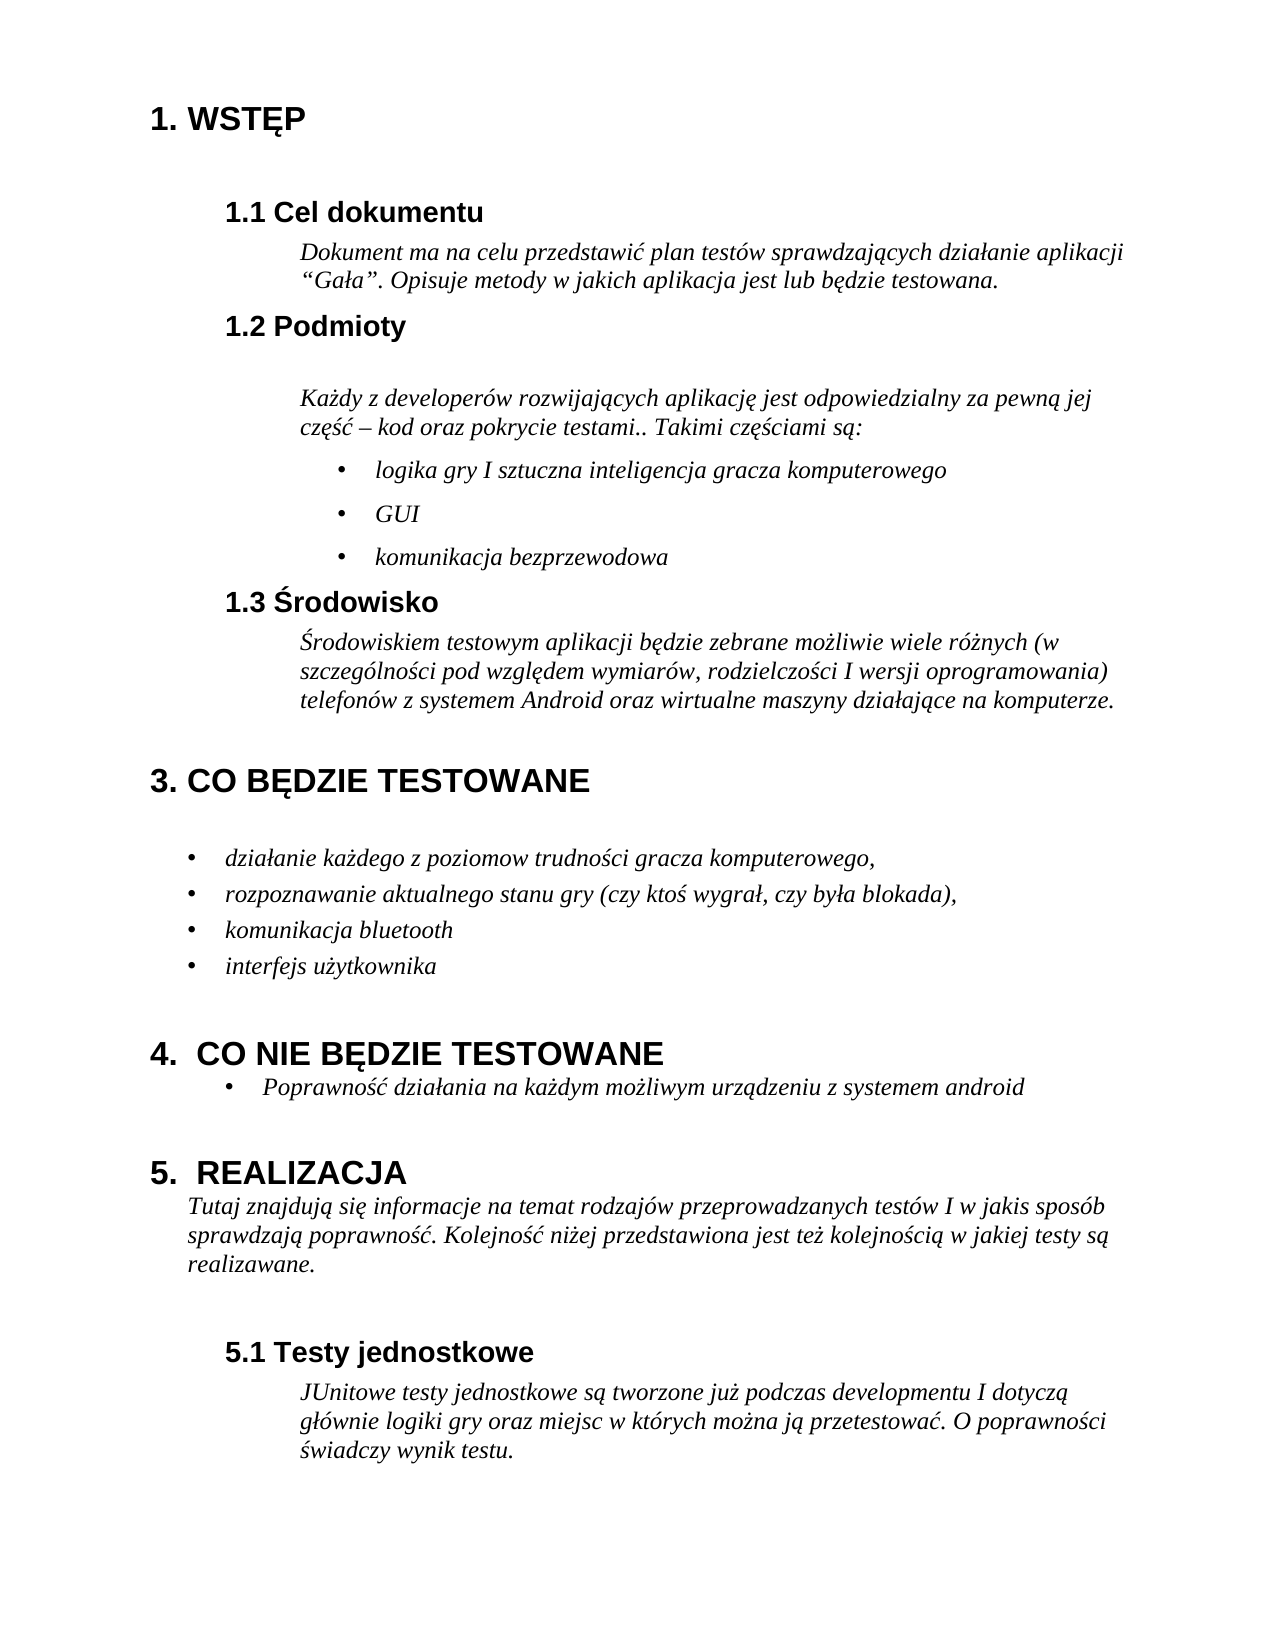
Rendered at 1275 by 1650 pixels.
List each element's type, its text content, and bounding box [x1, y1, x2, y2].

text Dokument ma na celu przedstawić plan testów sprawdzających działanie aplikacji “Gała”. Opisuje metody w jakich aplikacja jest lub będzie testowana. [300, 237, 1125, 294]
list GUI [337, 499, 1125, 527]
text 1.1 Cel dokumentu [225, 195, 1125, 228]
text Tutaj znajdują się informacje na temat rodzajów przeprowadzanych testów I w jakis sposób sprawdzają poprawność. Kolejność niżej przedstawiona jest też kolejnością w jakiej testy są realizawane. [187, 1191, 1125, 1277]
subtitle 3. Co będzie testowane [150, 762, 1125, 800]
list komunikacja bezprzewodowa [337, 542, 1125, 571]
subtitle 5. realizacja [150, 1153, 1125, 1191]
list interfejs użytkownika [187, 951, 1125, 980]
list działanie każdego z poziomow trudności gracza komputerowego, [187, 843, 1125, 872]
text 5.1 Testy jednostkowe [150, 1335, 1125, 1369]
text 1.3 Środowisko [150, 585, 1125, 619]
list komunikacja bluetooth [187, 915, 1125, 944]
text Środowiskiem testowym aplikacji będzie zebrane możliwie wiele różnych (w szczególności pod względem wymiarów, rodzielczości I wersji oprogramowania) telefonów z systemem Android oraz wirtualne maszyny działające na komputerze. [300, 627, 1125, 713]
text JUnitowe testy jednostkowe są tworzone już podczas developmentu I dotyczą głównie logiki gry oraz miejsc w których można ją przetestować. O poprawności świadczy wynik testu. [300, 1377, 1125, 1463]
subtitle 4. Co nie będzie testowane [150, 1034, 1125, 1072]
list logika gry I sztuczna inteligencja gracza komputerowego [337, 455, 1125, 484]
subtitle Wstęp [150, 99, 1125, 137]
text 1.2 Podmioty [150, 309, 1125, 342]
list Poprawność działania na każdym możliwym urządzeniu z systemem android [225, 1072, 1125, 1101]
list rozpoznawanie aktualnego stanu gry (czy ktoś wygrał, czy była blokada), [187, 879, 1125, 908]
text Każdy z developerów rozwijających aplikację jest odpowiedzialny za pewną jej część – kod oraz pokrycie testami.. Takimi częściami są: [300, 383, 1125, 441]
